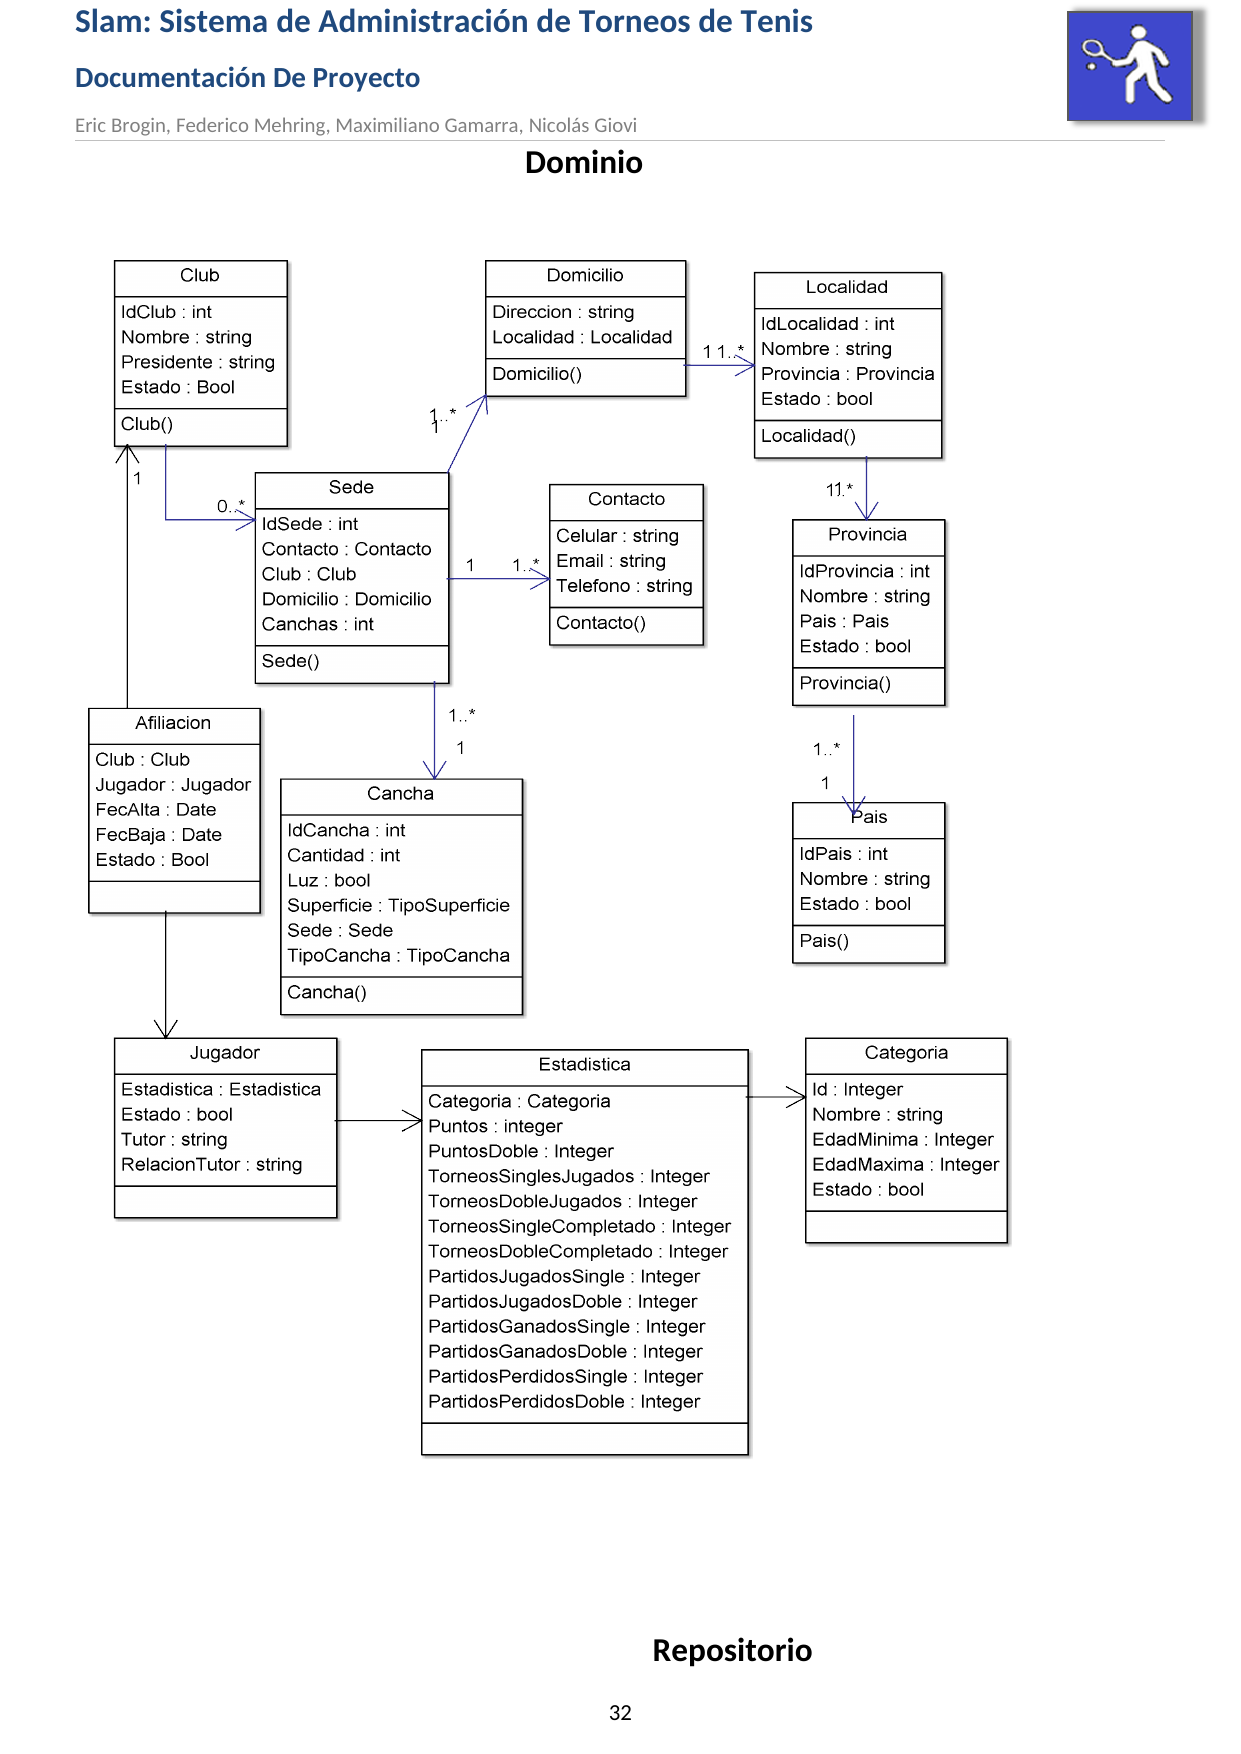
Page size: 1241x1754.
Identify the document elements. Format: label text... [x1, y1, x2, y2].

picture [1065, 1, 1214, 131]
picture [76, 237, 1164, 1487]
text Repositorio [75, 1629, 1165, 1670]
text Dominio [75, 141, 1165, 182]
